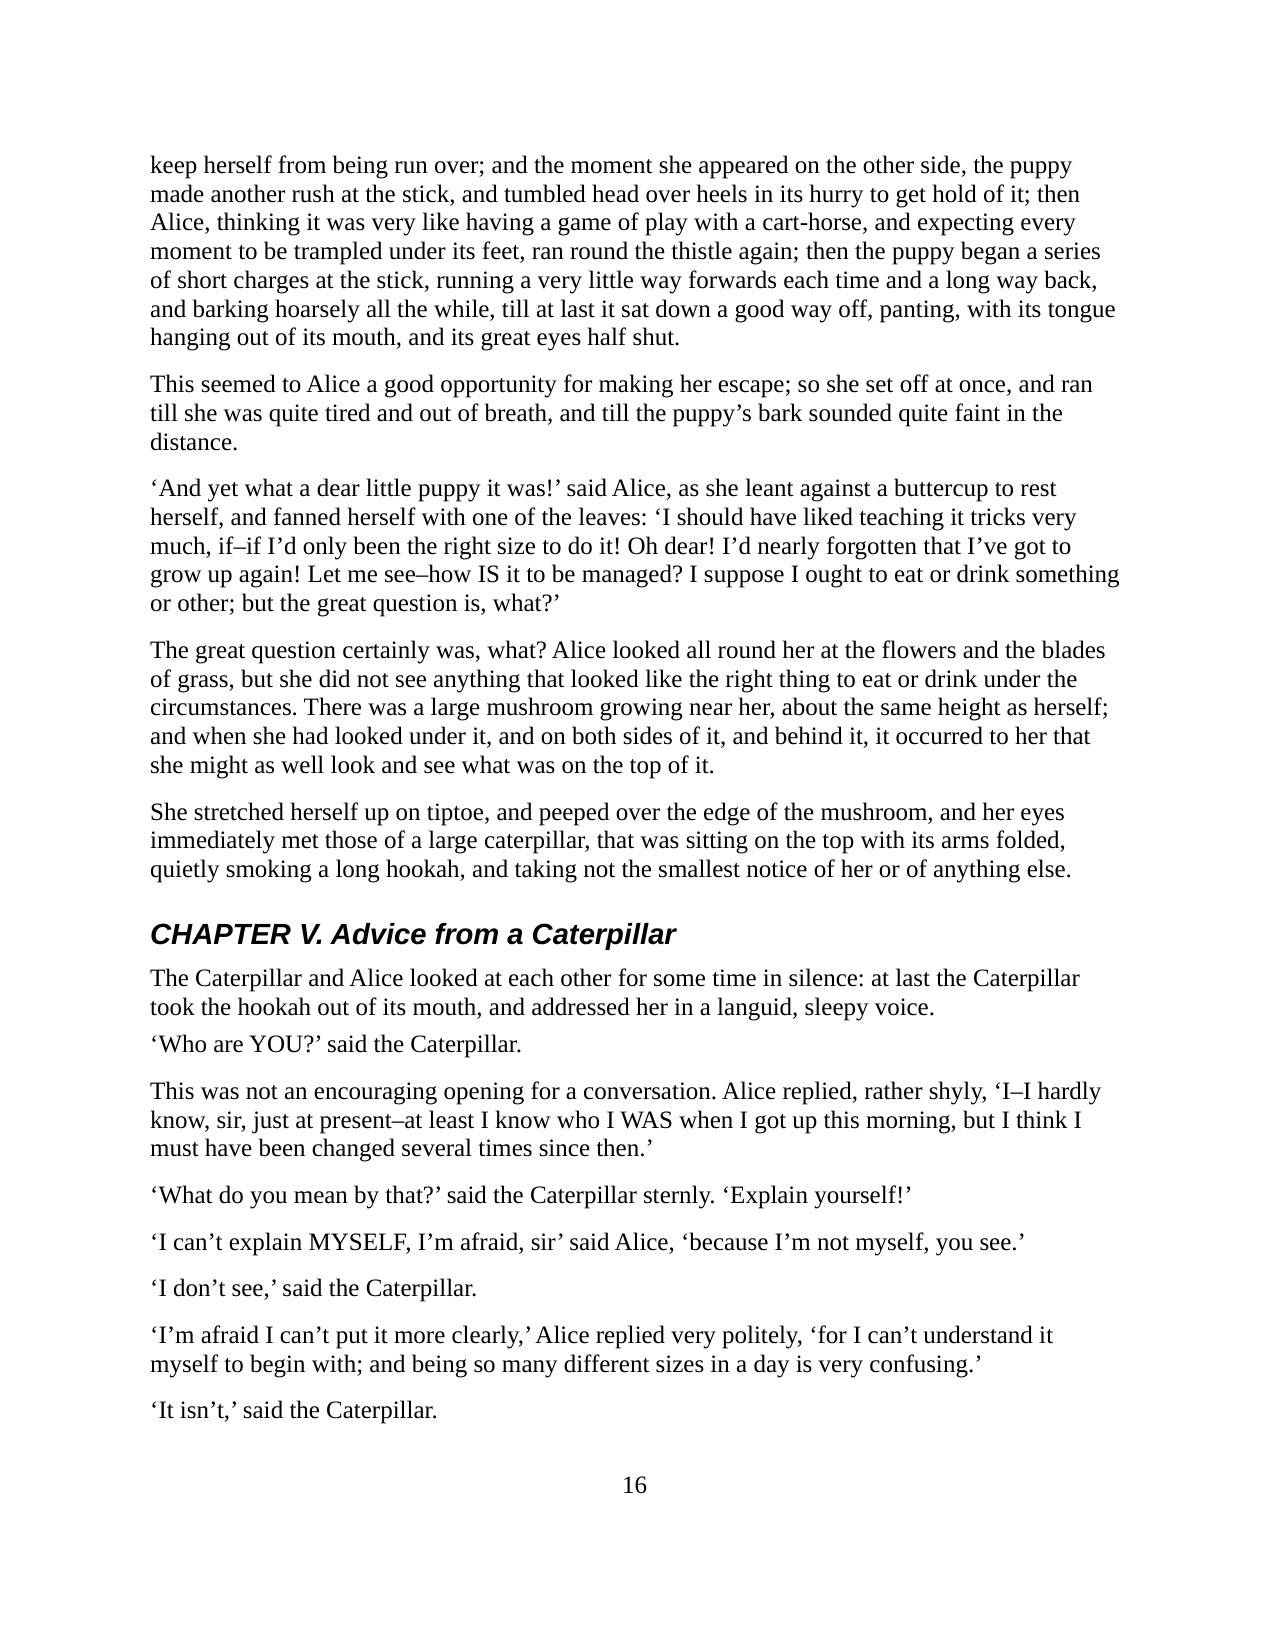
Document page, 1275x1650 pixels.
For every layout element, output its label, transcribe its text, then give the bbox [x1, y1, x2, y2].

text The Caterpillar and Alice looked at each other for some time in silence: at last the Caterpillar took the hookah out of its mouth, and addressed her in a languid, sleepy voice. [150, 963, 1125, 1020]
text ‘I can’t explain MYSELF, I’m afraid, sir’ said Alice, ‘because I’m not myself, you see.’ [150, 1227, 1125, 1256]
text This was not an encouraging opening for a conversation. Alice replied, rather shyly, ‘I–I hardly know, sir, just at present–at least I know who I WAS when I got up this morning, but I think I must have been changed several times since then.’ [150, 1076, 1125, 1162]
text This seemed to Alice a good opportunity for making her escape; so she set off at once, and ran till she was quite tired and out of breath, and till the puppy’s bark sounded quite faint in the distance. [150, 369, 1125, 455]
text ‘I’m afraid I can’t put it more clearly,’ Alice replied very politely, ‘for I can’t understand it myself to begin with; and being so many different sizes in a day is very confusing.’ [150, 1320, 1125, 1378]
text ‘It isn’t,’ said the Caterpillar. [150, 1396, 1125, 1424]
text ‘And yet what a dear little puppy it was!’ said Alice, as she leant against a buttercup to rest herself, and fanned herself with one of the leaves: ‘I should have liked teaching it tricks very much, if–if I’d only been the right size to do it! Oh dear! I’d nearly forgotten that I’ve got to grow up again! Let me see–how IS it to be managed? I suppose I ought to eat or drink something or other; but the great question is, what?’ [150, 473, 1125, 617]
text She stretched herself up on tiptoe, and peeped over the edge of the mushroom, and her eyes immediately met those of a large caterpillar, that was sitting on the top with its arms folded, quietly smoking a long hookah, and taking not the smallest notice of her or of anything else. [150, 797, 1125, 883]
text ‘What do you mean by that?’ said the Caterpillar sternly. ‘Explain yourself!’ [150, 1180, 1125, 1209]
text The great question certainly was, what? Alice looked all round her at the flowers and the blades of grass, but she did not see anything that looked like the right thing to eat or drink under the circumstances. There was a large mushroom growing near her, about the same height as herself; and when she had looked under it, and on both sides of it, and behind it, it occurred to her that she might as well look and see what was on the top of it. [150, 635, 1125, 779]
text ‘I don’t see,’ said the Caterpillar. [150, 1273, 1125, 1302]
text keep herself from being run over; and the moment she appeared on the other side, the puppy made another rush at the stick, and tumbled head over heels in its hurry to get hold of it; then Alice, thinking it was very like having a game of play with a cart-horse, and expecting every moment to be trampled under its feet, ran round the thistle again; then the puppy began a series of short charges at the stick, running a very little way forwards each time and a long way back, and barking hoarsely all the while, till at last it sat down a good way off, panting, with its tongue hanging out of its mouth, and its great eyes half shut. [150, 150, 1125, 351]
subtitle CHAPTER V. Advice from a Caterpillar [150, 917, 1125, 950]
text ‘Who are YOU?’ said the Caterpillar. [150, 1029, 1125, 1058]
